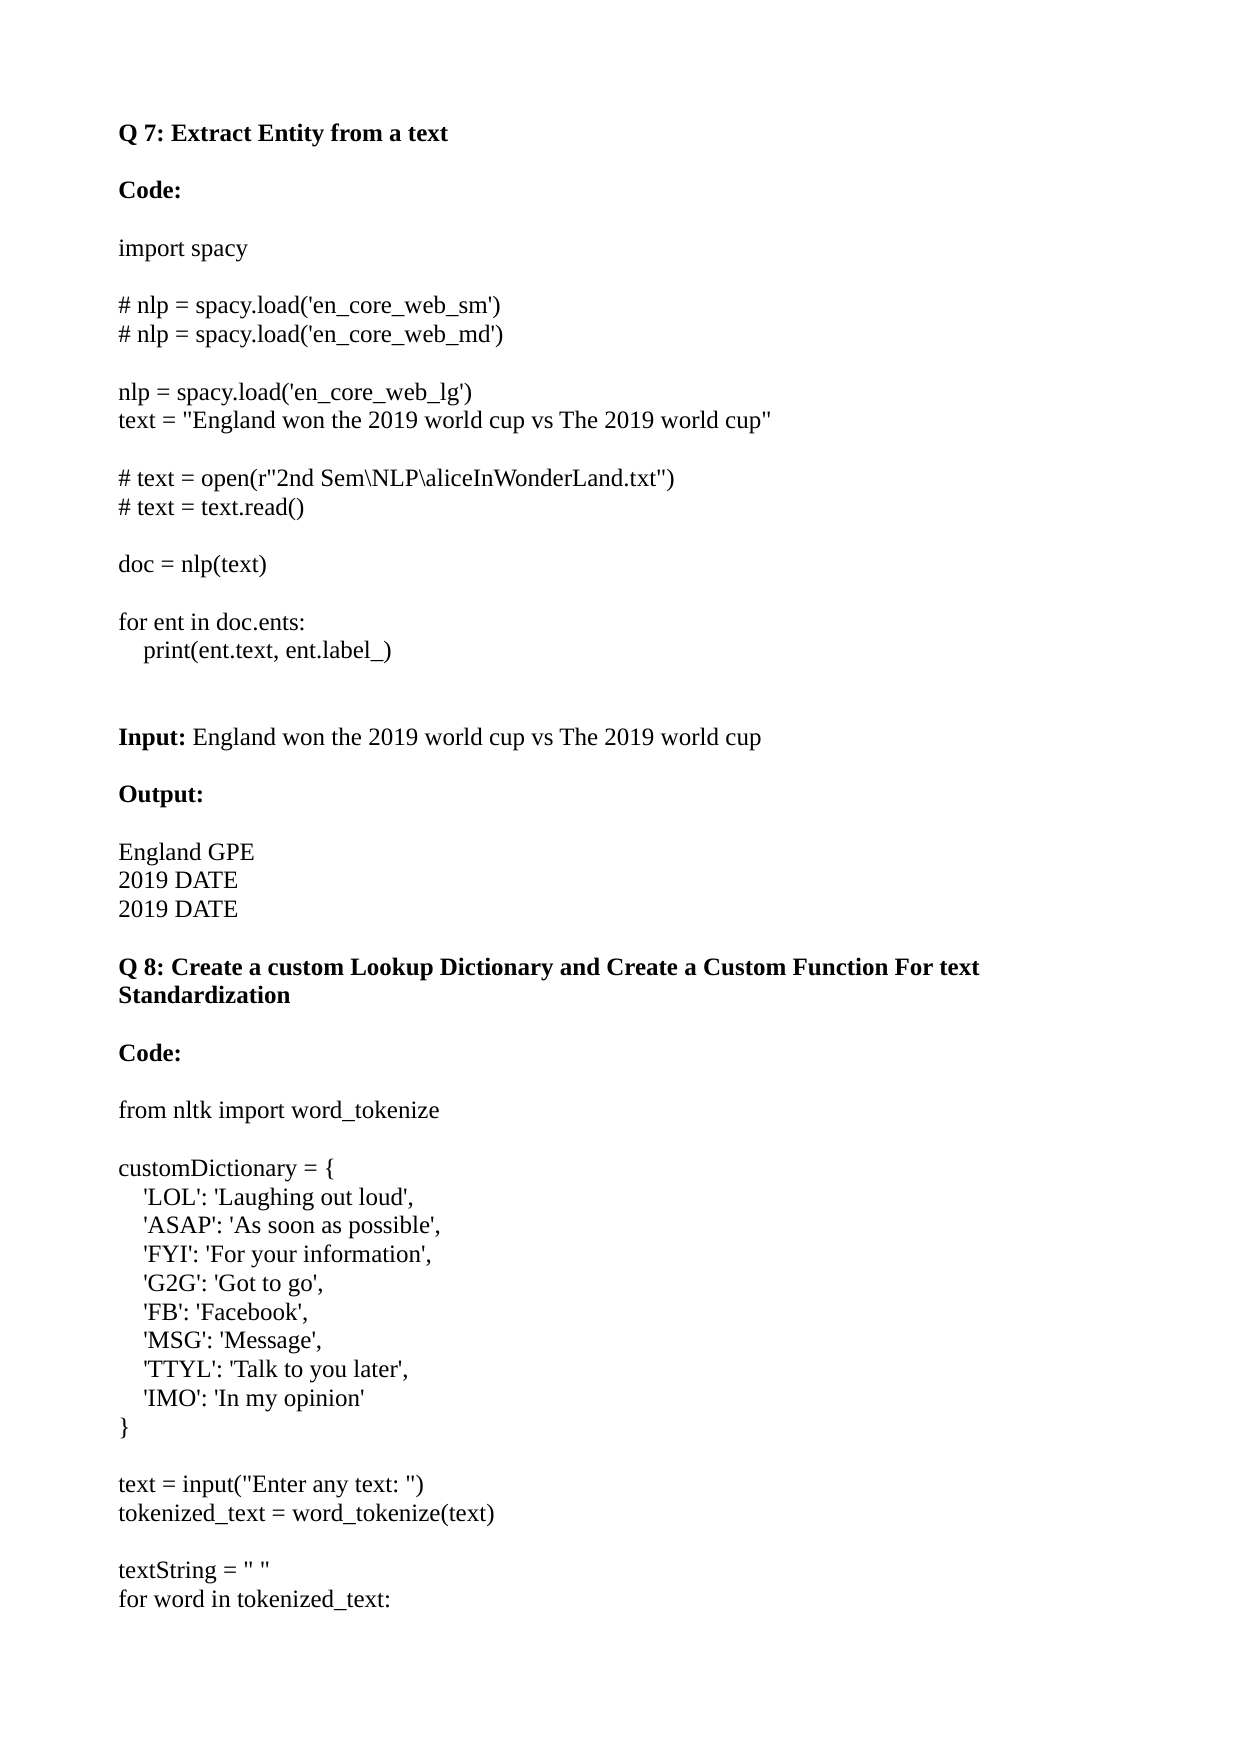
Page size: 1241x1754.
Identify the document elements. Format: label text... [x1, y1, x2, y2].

text 'MSG': 'Message', [118, 1326, 1122, 1354]
text 'IMO': 'In my opinion' [118, 1383, 1122, 1412]
text Input: England won the 2019 world cup vs The 2019 world cup [118, 722, 1122, 751]
text for word in tokenized_text: [118, 1584, 1122, 1613]
text Q 7: Extract Entity from a text [118, 118, 1122, 147]
text # nlp = spacy.load('en_core_web_md') [118, 319, 1122, 348]
text # text = text.read() [118, 492, 1122, 521]
text 'ASAP': 'As soon as possible', [118, 1211, 1122, 1239]
text from nltk import word_tokenize [118, 1096, 1122, 1124]
text # text = open(r"2nd Sem\NLP\aliceInWonderLand.txt") [118, 463, 1122, 492]
text doc = nlp(text) [118, 549, 1122, 578]
text Code: [118, 1038, 1122, 1067]
text Output: [118, 779, 1122, 808]
text textString = " " [118, 1556, 1122, 1584]
text 'FB': 'Facebook', [118, 1297, 1122, 1326]
text nlp = spacy.load('en_core_web_lg') [118, 377, 1122, 406]
text 2019 DATE [118, 894, 1122, 923]
text # nlp = spacy.load('en_core_web_sm') [118, 291, 1122, 319]
text 2019 DATE [118, 866, 1122, 894]
text } [118, 1412, 1122, 1441]
text tokenized_text = word_tokenize(text) [118, 1498, 1122, 1527]
text 'G2G': 'Got to go', [118, 1268, 1122, 1297]
text 'LOL': 'Laughing out loud', [118, 1182, 1122, 1211]
text England GPE [118, 837, 1122, 866]
text 'FYI': 'For your information', [118, 1239, 1122, 1268]
text import spacy [118, 233, 1122, 262]
text Q 8: Create a custom Lookup Dictionary and Create a Custom Function For text Standardization [118, 952, 1122, 1009]
text text = "England won the 2019 world cup vs The 2019 world cup" [118, 406, 1122, 434]
text text = input("Enter any text: ") [118, 1469, 1122, 1498]
text print(ent.text, ent.label_) [118, 636, 1122, 664]
text 'TTYL': 'Talk to you later', [118, 1354, 1122, 1383]
text for ent in doc.ents: [118, 607, 1122, 636]
text customDictionary = { [118, 1153, 1122, 1182]
text Code: [118, 176, 1122, 204]
